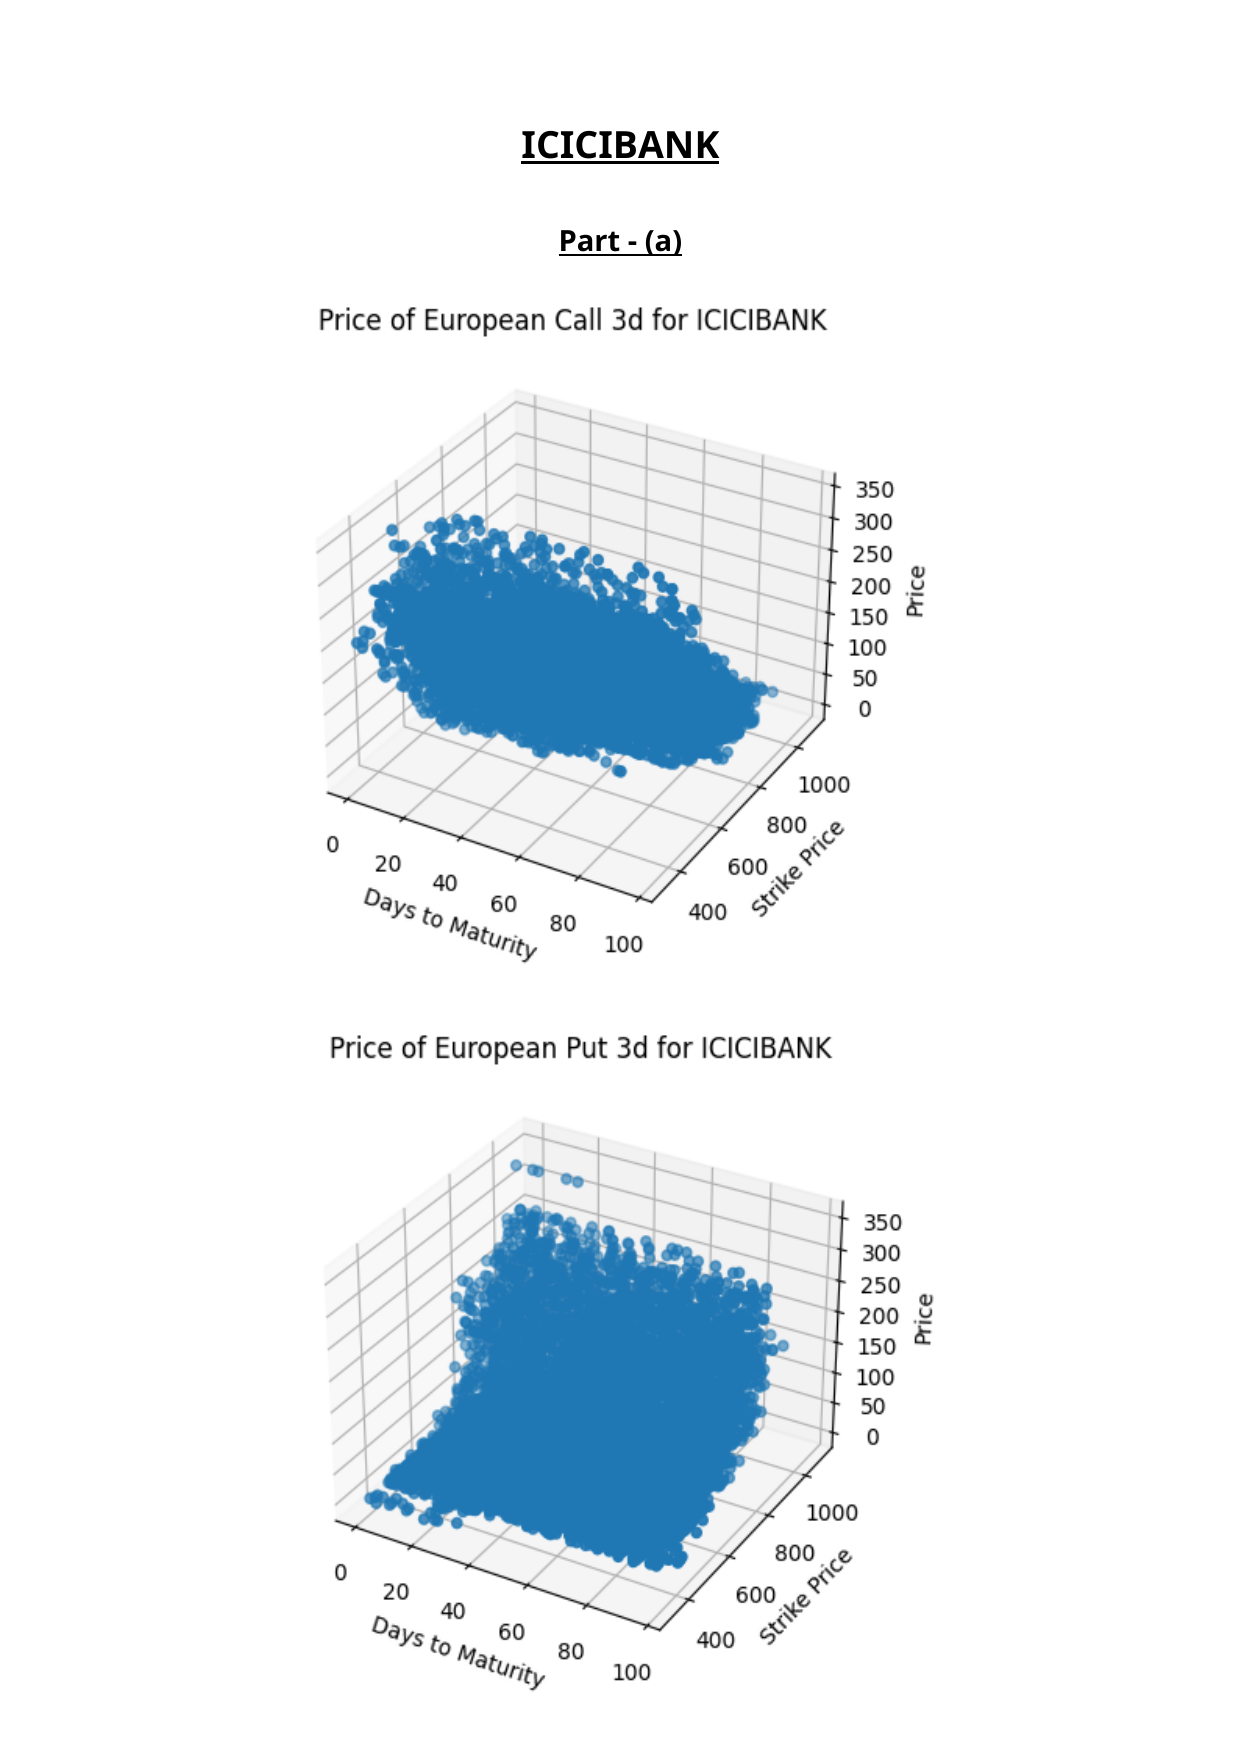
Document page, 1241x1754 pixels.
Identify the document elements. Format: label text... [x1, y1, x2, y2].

text ICICIBANK [118, 118, 1122, 169]
picture [242, 291, 982, 996]
picture [250, 1018, 990, 1724]
text Part - (a) [118, 220, 1122, 260]
